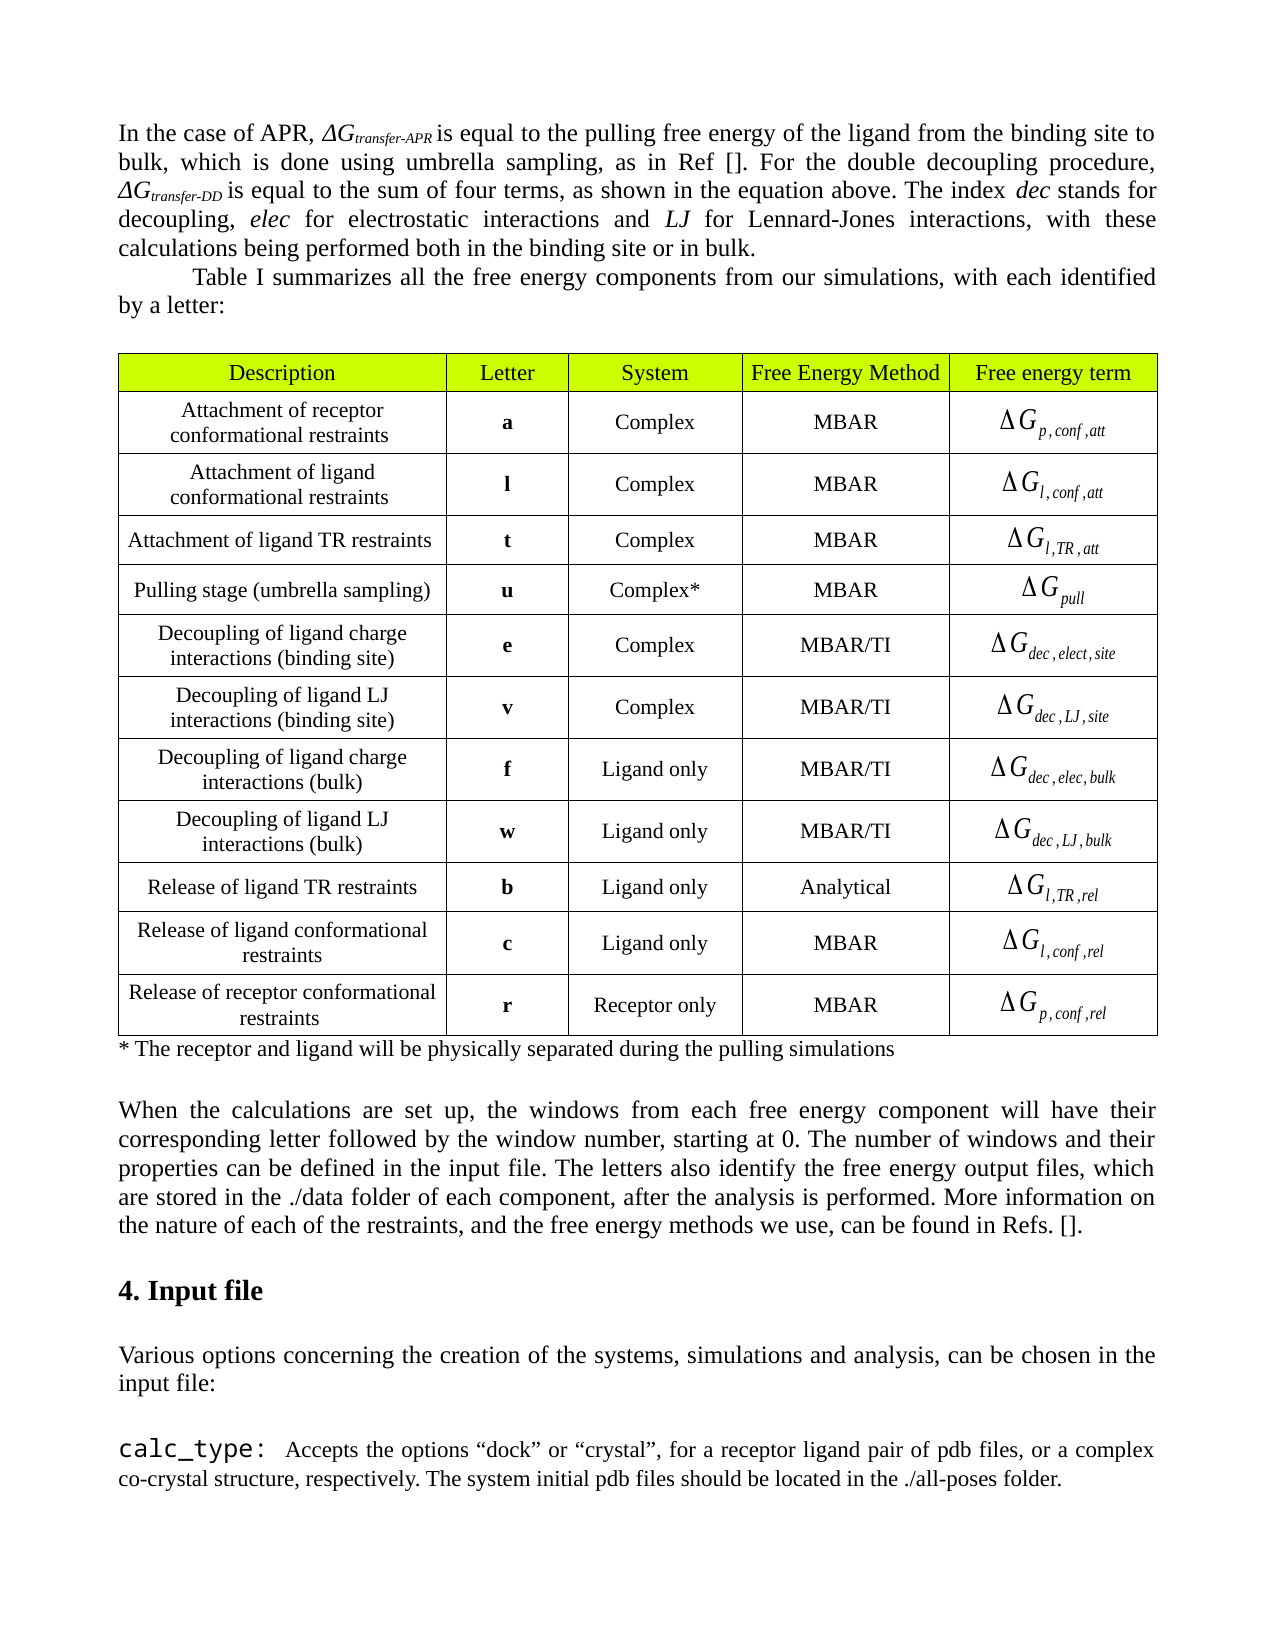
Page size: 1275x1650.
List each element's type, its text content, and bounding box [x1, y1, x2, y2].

table_cell b [447, 863, 568, 911]
table_cell Decoupling of ligand charge interactions (binding site) [119, 615, 446, 676]
text 4. Input file [118, 1273, 1157, 1306]
table_cell Attachment of ligand TR restraints [119, 516, 446, 564]
table_cell Analytical [743, 863, 949, 911]
text * The receptor and ligand will be physically separated during the pulling simulations [118, 1036, 1157, 1062]
table_cell l [447, 454, 568, 515]
text Various options concerning the creation of the systems, simulations and analysis, can be chosen in the input file: [118, 1340, 1157, 1397]
table_cell Complex [569, 392, 742, 453]
table_cell [950, 801, 1157, 862]
table_cell Decoupling of ligand LJ interactions (bulk) [119, 801, 446, 862]
table_cell Attachment of ligand conformational restraints [119, 454, 446, 515]
table_cell Complex* [569, 565, 742, 614]
table_cell MBAR/TI [743, 615, 949, 676]
table_cell [950, 454, 1157, 515]
table_cell [950, 392, 1157, 453]
table_cell Complex [569, 615, 742, 676]
table_cell Ligand only [569, 912, 742, 973]
table_header Free Energy Method [743, 354, 949, 391]
table_cell Receptor only [569, 975, 742, 1035]
table_cell [950, 677, 1157, 738]
table_cell MBAR/TI [743, 677, 949, 738]
table_cell Decoupling of ligand LJ interactions (binding site) [119, 677, 446, 738]
table_cell Complex [569, 677, 742, 738]
table_cell MBAR [743, 565, 949, 614]
table_cell Pulling stage (umbrella sampling) [119, 565, 446, 614]
table_cell [950, 739, 1157, 800]
table_cell Decoupling of ligand charge interactions (bulk) [119, 739, 446, 800]
table_cell f [447, 739, 568, 800]
table_cell Ligand only [569, 863, 742, 911]
table_cell MBAR [743, 454, 949, 515]
text calc_type: Accepts the options “dock” or “crystal”, for a receptor ligand pair of pdb files, or a complex co-crystal structure, respectively. The system initial pdb files should be located in the ./all-poses folder. [118, 1431, 1157, 1491]
table_cell MBAR [743, 912, 949, 973]
table_cell Ligand only [569, 739, 742, 800]
table_cell Complex [569, 516, 742, 564]
table_cell MBAR [743, 975, 949, 1035]
table_cell w [447, 801, 568, 862]
table_cell Release of receptor conformational restraints [119, 975, 446, 1035]
table_cell [950, 516, 1157, 564]
table_cell c [447, 912, 568, 973]
table_cell Ligand only [569, 801, 742, 862]
table_cell Attachment of receptor conformational restraints [119, 392, 446, 453]
table_cell e [447, 615, 568, 676]
table_cell [950, 863, 1157, 911]
table_cell [950, 975, 1157, 1035]
table_cell u [447, 565, 568, 614]
table_cell Complex [569, 454, 742, 515]
table_cell r [447, 975, 568, 1035]
table_cell MBAR [743, 392, 949, 453]
table_cell a [447, 392, 568, 453]
text Table I summarizes all the free energy components from our simulations, with each identified by a letter: [118, 262, 1157, 319]
table_cell MBAR [743, 516, 949, 564]
table_cell [950, 615, 1157, 676]
table_cell Release of ligand TR restraints [119, 863, 446, 911]
text When the calculations are set up, the windows from each free energy component will have their corresponding letter followed by the window number, starting at 0. The number of windows and their properties can be defined in the input file. The letters also identify the free energy output files, which are stored in the ./data folder of each component, after the analysis is performed. More information on the nature of each of the restraints, and the free energy methods we use, can be found in Refs. []. [118, 1095, 1157, 1239]
table_header Description [119, 354, 446, 391]
text In the case of APR, ΔGtransfer-APR is equal to the pulling free energy of the ligand from the binding site to bulk, which is done using umbrella sampling, as in Ref []. For the double decoupling procedure, ΔGtransfer-DD is equal to the sum of four terms, as shown in the equation above. The index dec stands for decoupling, elec for electrostatic interactions and LJ for Lennard-Jones interactions, with these calculations being performed both in the binding site or in bulk. [118, 118, 1157, 262]
table_header System [569, 354, 742, 391]
table_header Free energy term [950, 354, 1157, 391]
table_cell Release of ligand conformational restraints [119, 912, 446, 973]
table_cell MBAR/TI [743, 739, 949, 800]
table_cell [950, 565, 1157, 614]
table_header Letter [447, 354, 568, 391]
table_cell v [447, 677, 568, 738]
table_cell t [447, 516, 568, 564]
table_cell MBAR/TI [743, 801, 949, 862]
table_cell [950, 912, 1157, 973]
